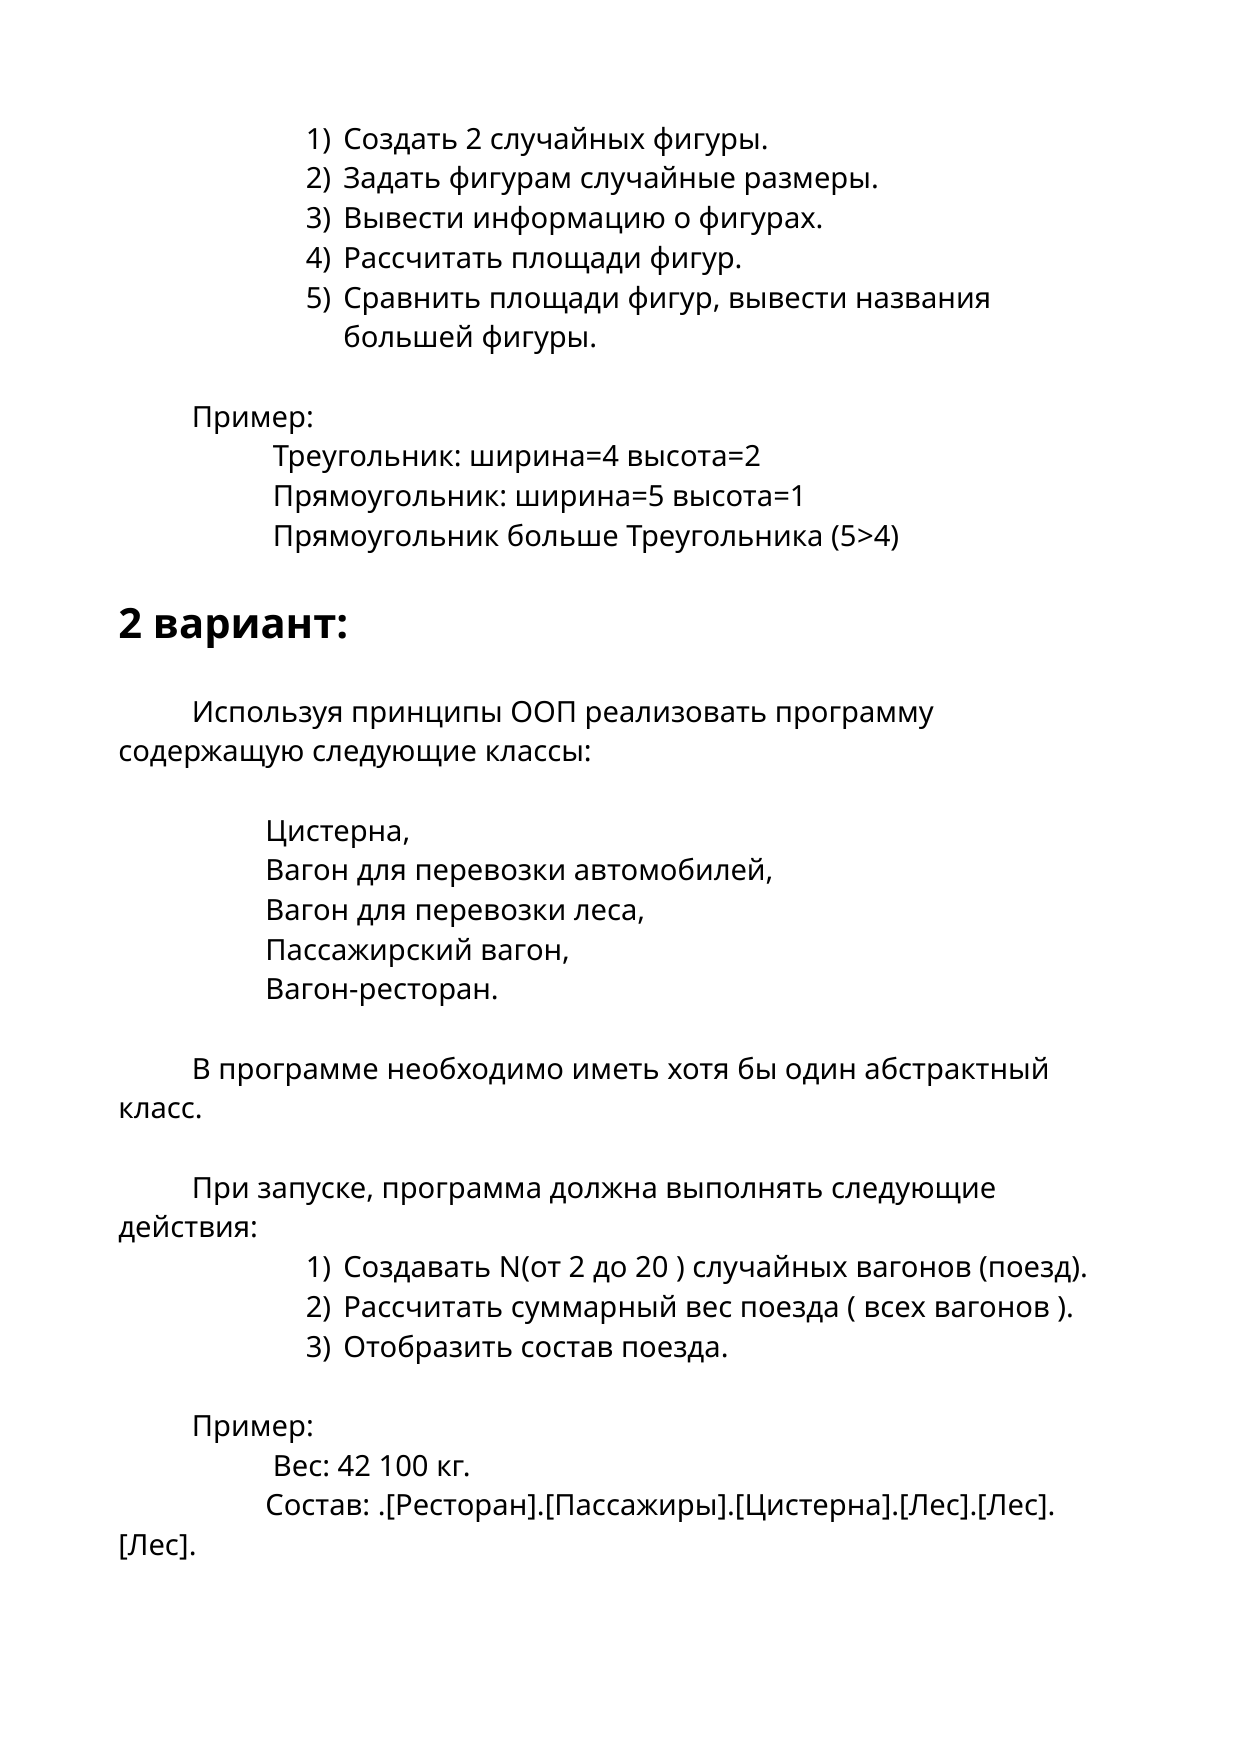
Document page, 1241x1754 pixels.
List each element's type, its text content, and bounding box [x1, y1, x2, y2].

text Вес: 42 100 кг. [118, 1445, 1122, 1484]
text Вагон для перевозки автомобилей, [118, 849, 1122, 889]
list Вывести информацию о фигурах. [306, 197, 1122, 237]
text Пример: [118, 396, 1122, 436]
text Пример: [118, 1405, 1122, 1445]
text Используя принципы ООП реализовать программу содержащую следующие классы: [118, 691, 1122, 770]
text В программе необходимо иметь хотя бы один абстрактный класс. [118, 1048, 1122, 1127]
text Прямоугольник: ширина=5 высота=1 [118, 475, 1122, 515]
text 2 вариант: [118, 594, 1122, 651]
list Сравнить площади фигур, вывести названия большей фигуры. [306, 277, 1122, 356]
text Прямоугольник больше Треугольника (5>4) [118, 515, 1122, 555]
list Рассчитать суммарный вес поезда ( всех вагонов ). [306, 1286, 1122, 1326]
list Задать фигурам случайные размеры. [306, 158, 1122, 197]
list Создать 2 случайных фигуры. [306, 118, 1122, 158]
text Пассажирский вагон, [118, 929, 1122, 969]
list Рассчитать площади фигур. [306, 237, 1122, 277]
text Вагон-ресторан. [118, 969, 1122, 1008]
text Цистерна, [118, 810, 1122, 849]
list Отобразить состав поезда. [306, 1326, 1122, 1366]
text Вагон для перевозки леса, [118, 889, 1122, 929]
list Создавать N(от 2 до 20 ) случайных вагонов (поезд). [306, 1246, 1122, 1286]
text Треугольник: ширина=4 высота=2 [118, 436, 1122, 475]
text Состав: .[Ресторан].[Пассажиры].[Цистерна].[Лес].[Лес].[Лес]. [118, 1484, 1122, 1564]
text При запуске, программа должна выполнять следующие действия: [118, 1167, 1122, 1246]
